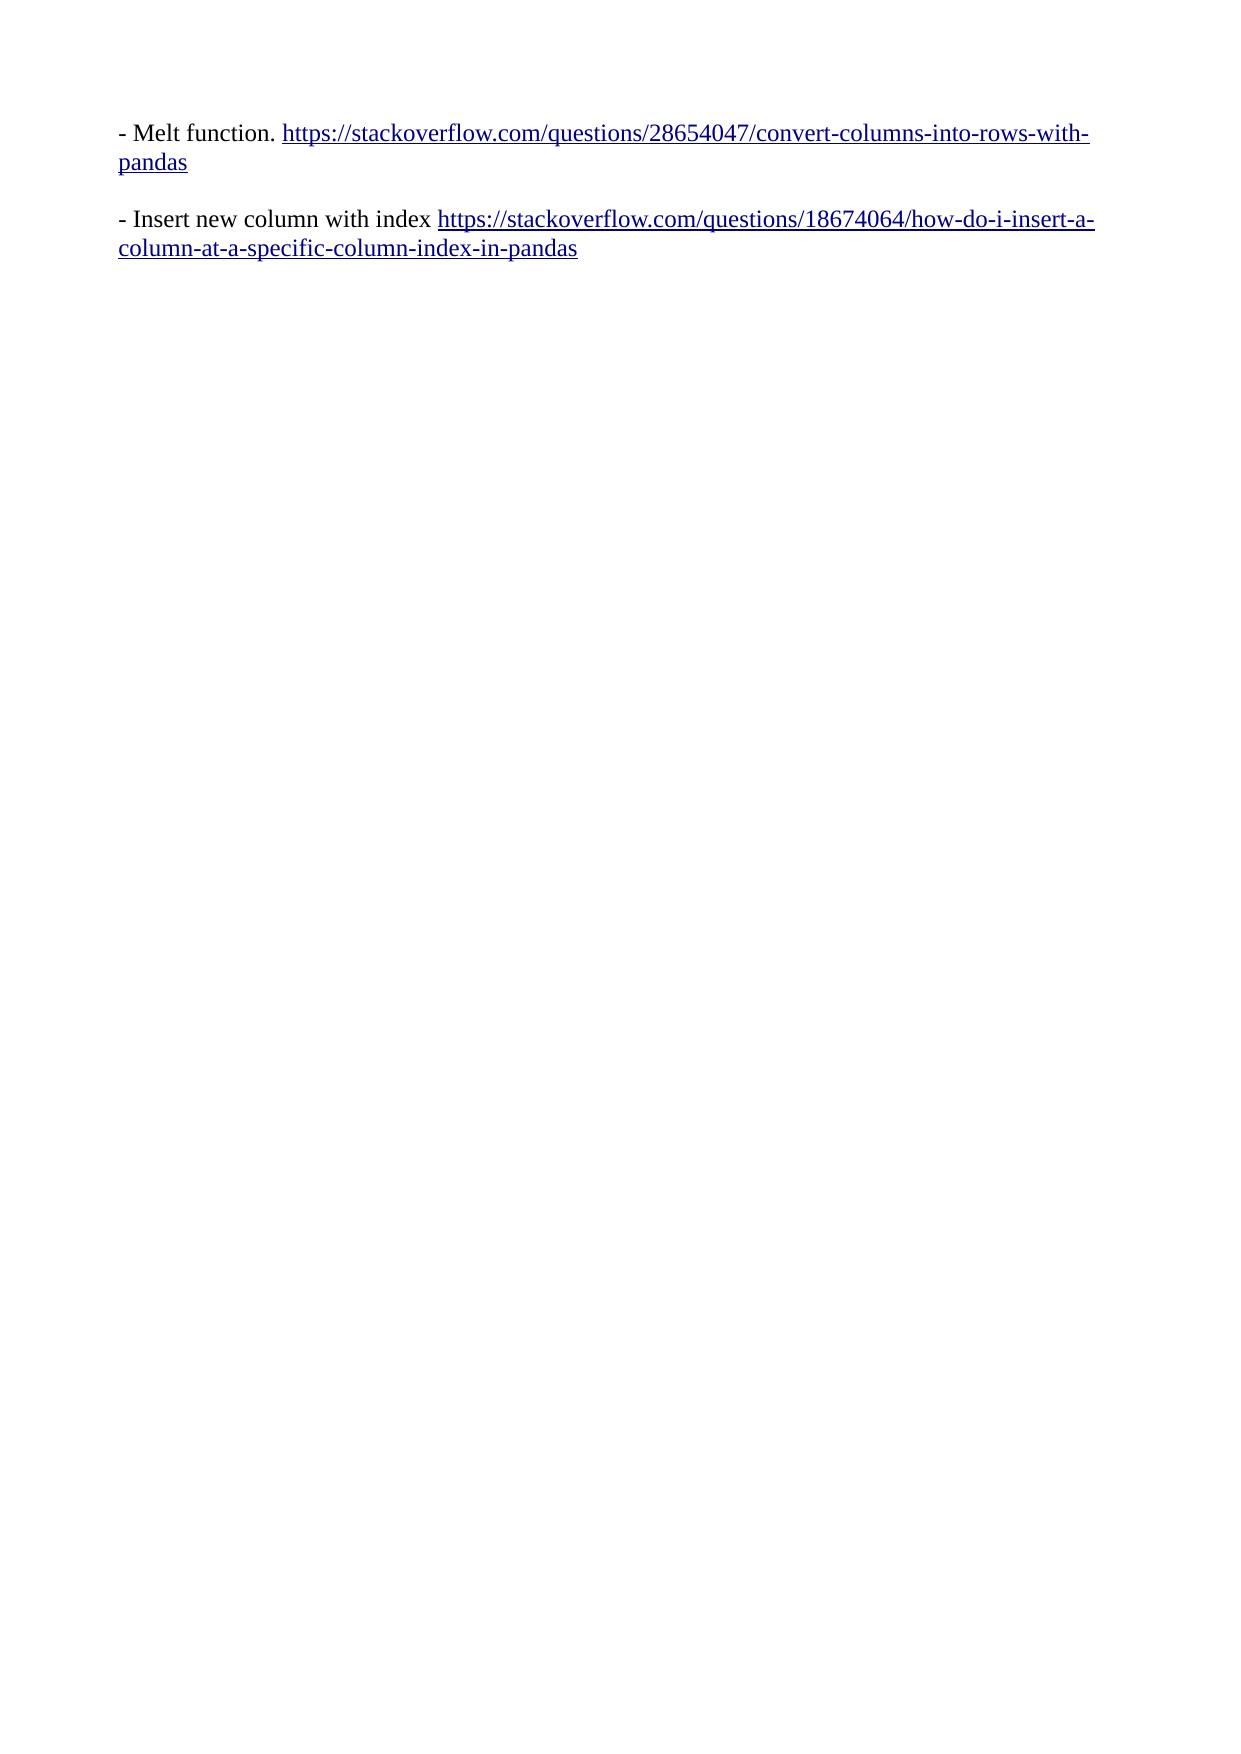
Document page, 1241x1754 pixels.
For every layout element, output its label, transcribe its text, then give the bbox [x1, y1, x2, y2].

text - Melt function. https://stackoverflow.com/questions/28654047/convert-columns-into-rows-with-pandas [118, 118, 1122, 176]
text - Insert new column with index https://stackoverflow.com/questions/18674064/how-do-i-insert-a-column-at-a-specific-column-index-in-pandas [118, 204, 1122, 262]
